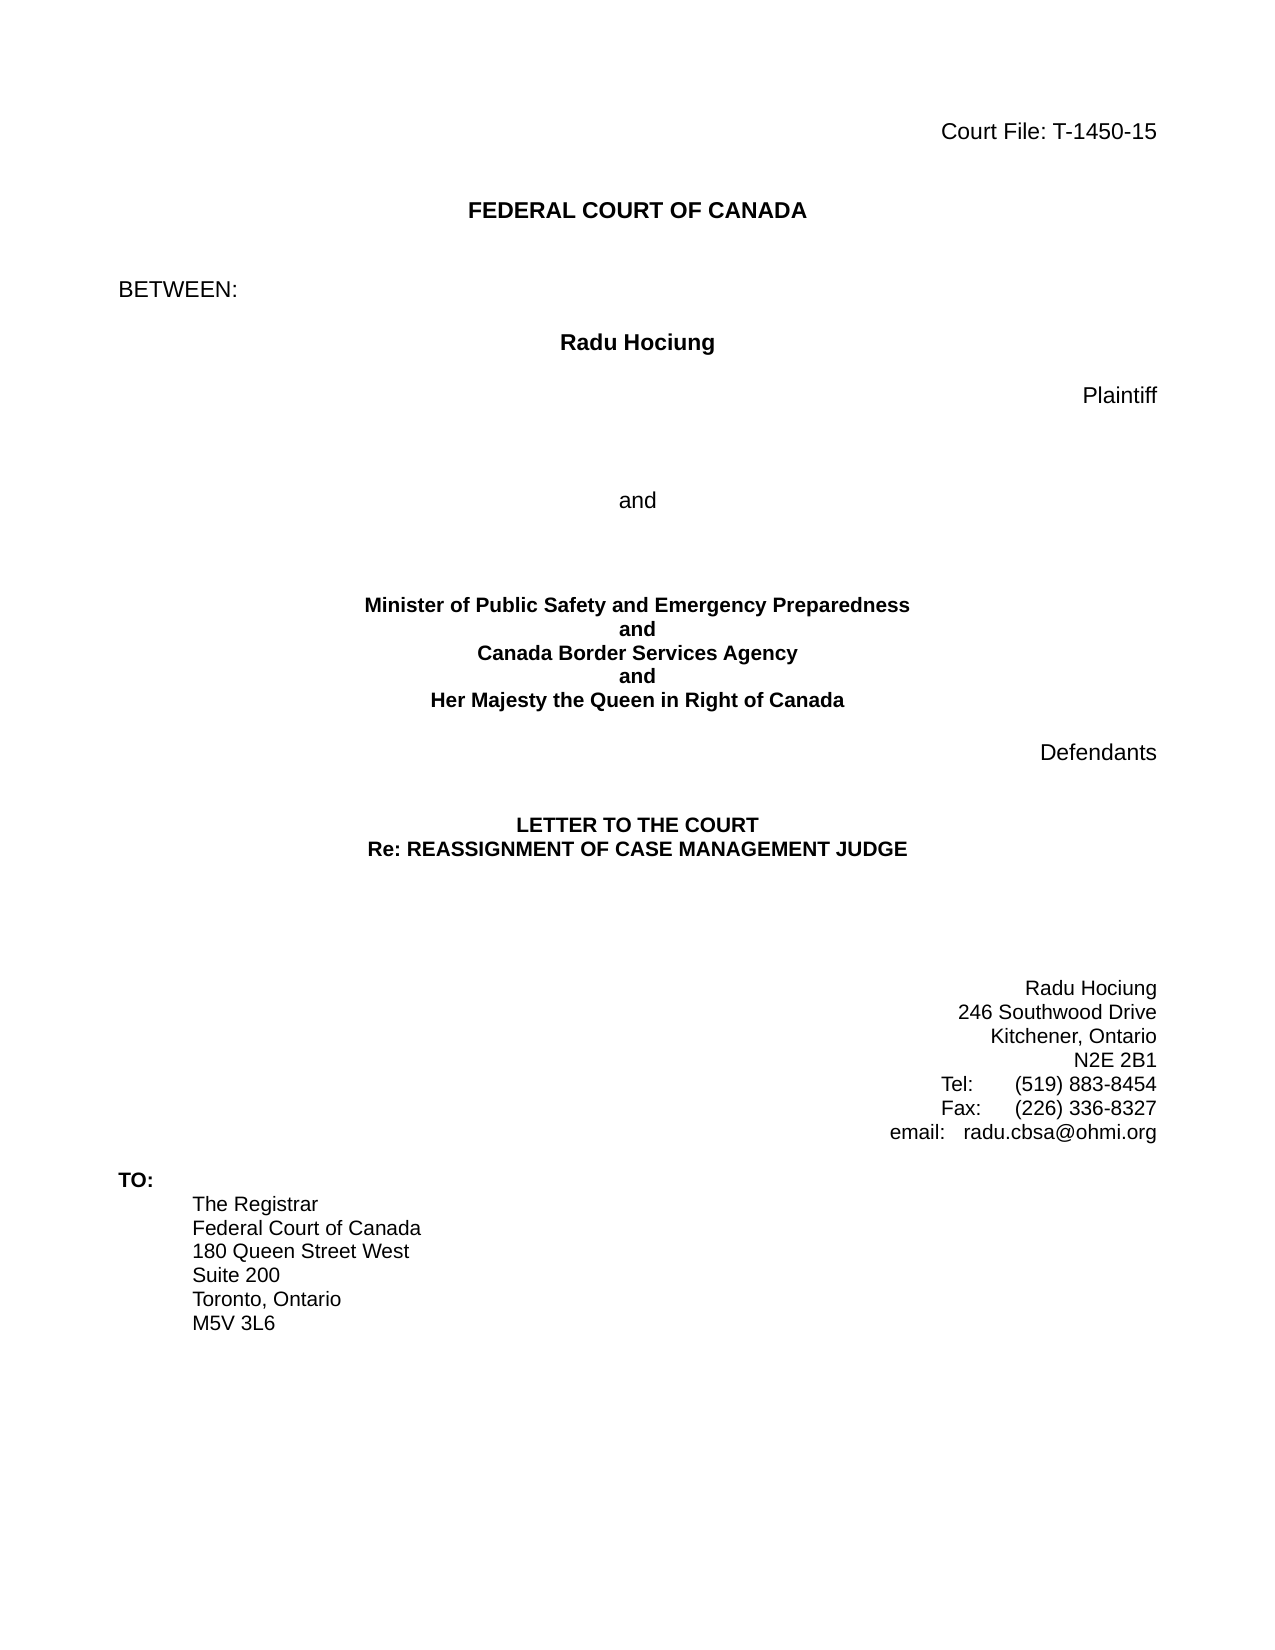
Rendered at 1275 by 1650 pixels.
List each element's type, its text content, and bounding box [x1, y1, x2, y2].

text N2E 2B1 [193, 1048, 1157, 1072]
text 246 Southwood Drive [193, 1000, 1157, 1024]
text The Registrar [192, 1191, 1157, 1215]
text Minister of Public Safety and Emergency Preparedness [118, 592, 1157, 616]
text and [118, 487, 1157, 513]
text Radu Hociung [118, 329, 1157, 355]
text Fax: (226) 336-8327 [118, 1096, 1157, 1119]
text and [118, 616, 1157, 640]
text TO: [118, 1167, 1157, 1191]
text Canada Border Services Agency [118, 640, 1157, 664]
text Suite 200 [192, 1263, 1157, 1287]
text Toronto, Ontario [192, 1287, 1157, 1311]
text Radu Hociung [118, 976, 1157, 1000]
text FEDERAL COURT OF CANADA [118, 197, 1157, 223]
text Re: REASSIGNMENT OF CASE MANAGEMENT JUDGE [118, 837, 1157, 861]
text Her Majesty the Queen in Right of Canada [118, 688, 1157, 712]
text Tel: (519) 883-8454 [118, 1072, 1157, 1096]
text Plaintiff [118, 382, 1157, 408]
text M5V 3L6 [192, 1311, 1157, 1335]
text Defendants [118, 739, 1157, 765]
text Federal Court of Canada [192, 1215, 1157, 1239]
text LETTER TO THE COURT [118, 813, 1157, 837]
text Court File: T-1450-15 [118, 118, 1157, 144]
text email: radu.cbsa@ohmi.org [118, 1119, 1157, 1143]
text and [118, 664, 1157, 688]
text Kitchener, Ontario [193, 1024, 1157, 1048]
text BETWEEN: [118, 276, 1157, 303]
text 180 Queen Street West [192, 1239, 1157, 1263]
